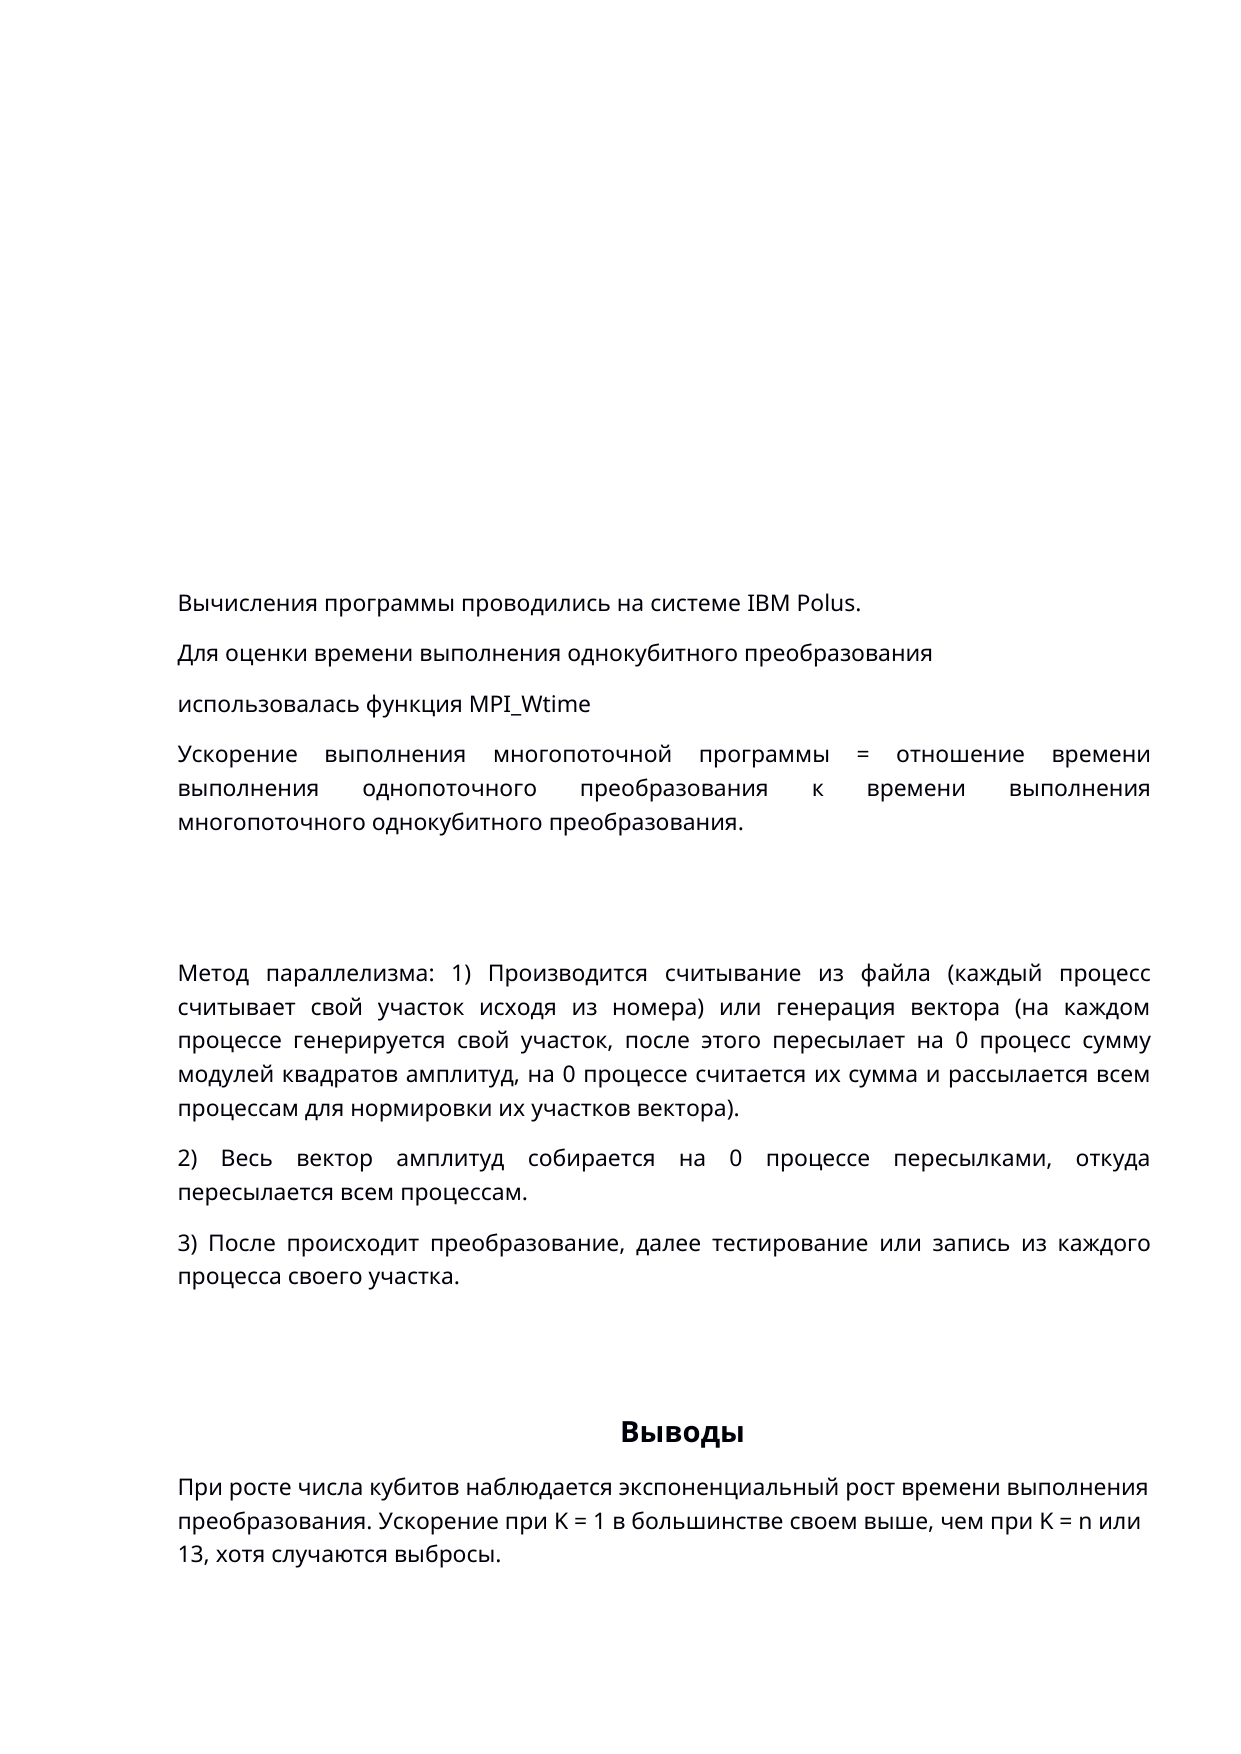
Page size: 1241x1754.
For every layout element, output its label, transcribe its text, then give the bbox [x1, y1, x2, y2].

text Выводы [177, 1411, 1152, 1451]
text 3) После происходит преобразование, далее тестирование или запись из каждого процесса своего участка. [177, 1226, 1152, 1291]
text использовалась функция MPI_Wtime [177, 688, 1152, 719]
text 2) Весь вектор амплитуд собирается на 0 процессе пересылками, откуда пересылается всем процессам. [177, 1142, 1152, 1207]
text Ускорение выполнения многопоточной программы = отношение времени выполнения однопоточного преобразования к времени выполнения многопоточного однокубитного преобразования. [177, 738, 1152, 837]
text Для оценки времени выполнения однокубитного преобразования [177, 637, 1152, 668]
text Вычисления программы проводились на системе IBM Polus. [177, 587, 1152, 618]
text Метод параллелизма: 1) Производится считывание из файла (каждый процесс считывает свой участок исходя из номера) или генерация вектора (на каждом процессе генерируется свой участок, после этого пересылает на 0 процесс сумму модулей квадратов амплитуд, на 0 процессе считается их сумма и рассылается всем процессам для нормировки их участков вектора). [177, 957, 1152, 1123]
text При росте числа кубитов наблюдается экспоненциальный рост времени выполнения преобразования. Ускорение при K = 1 в большинстве своем выше, чем при K = n или 13, хотя случаются выбросы. [177, 1471, 1152, 1570]
